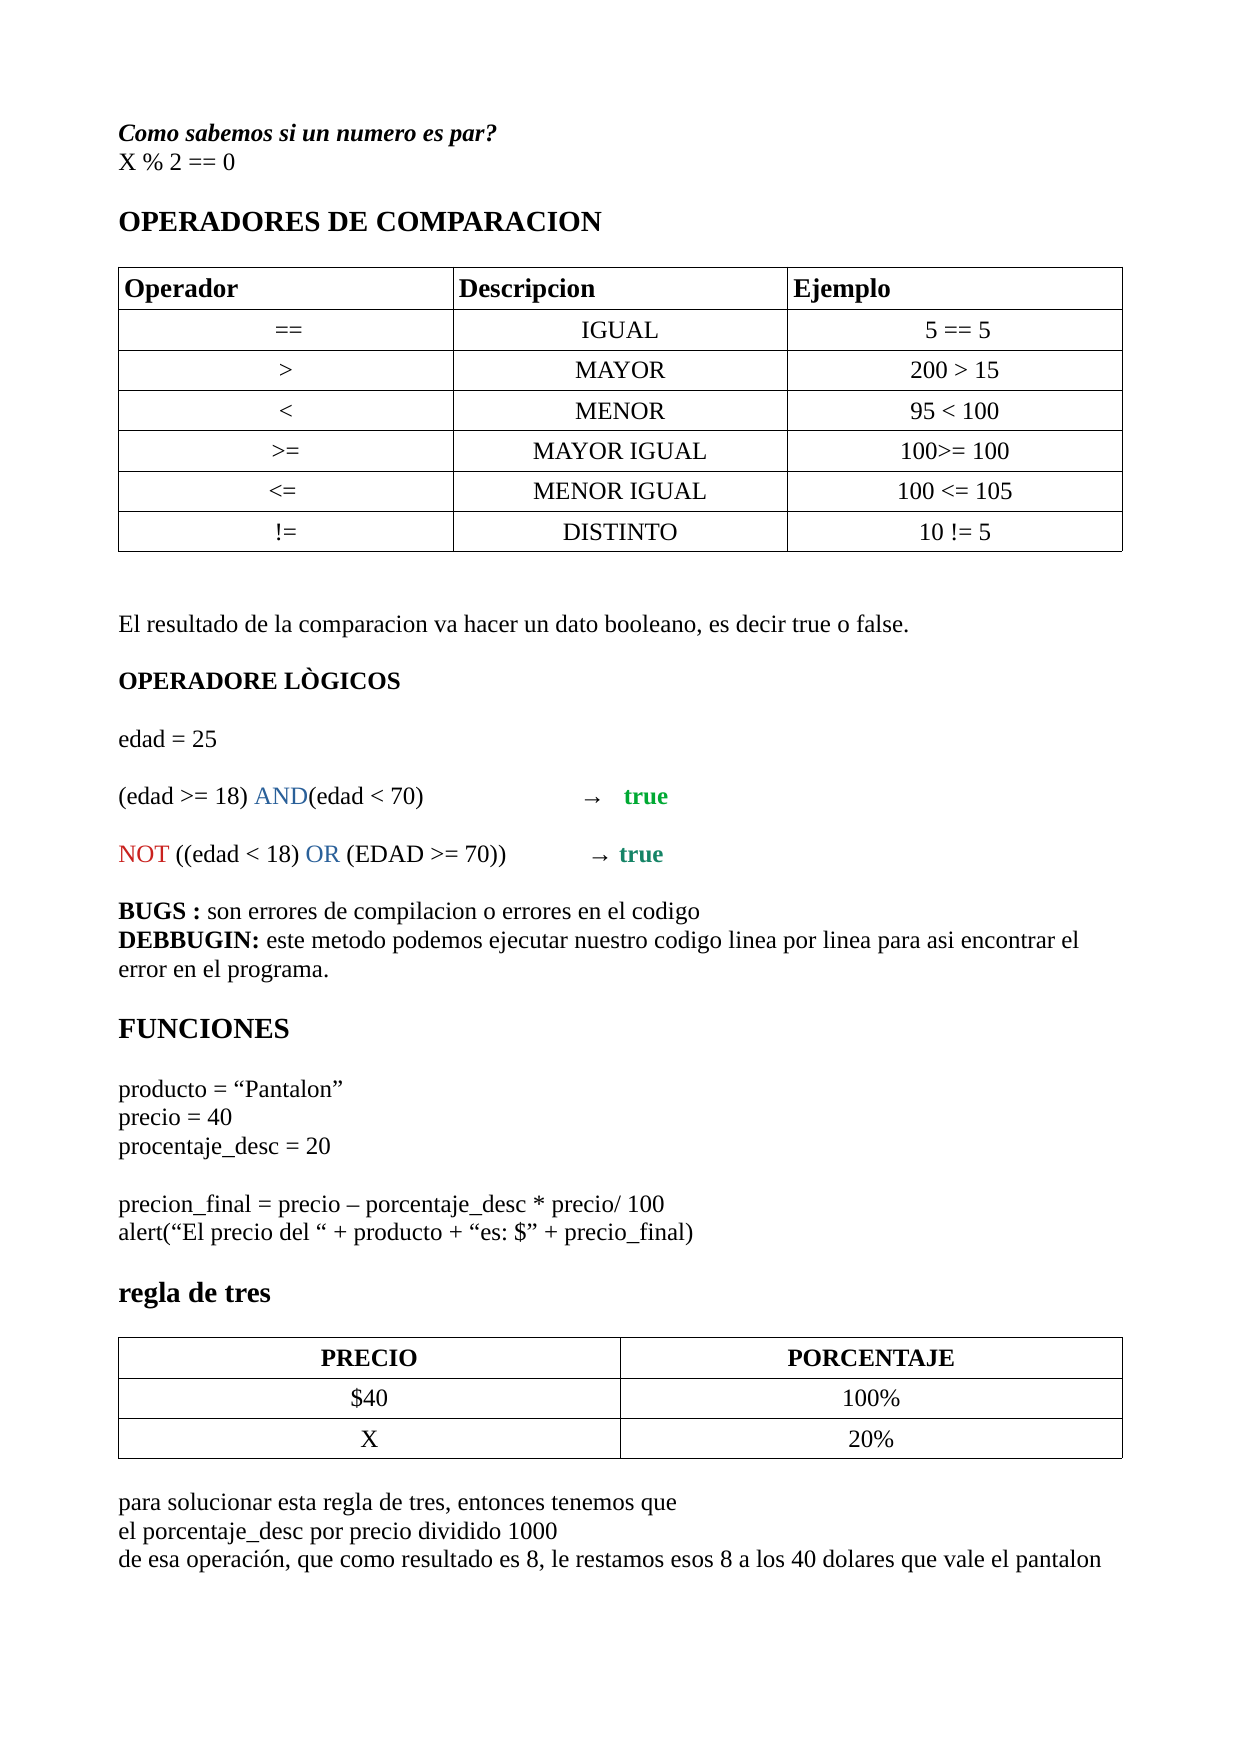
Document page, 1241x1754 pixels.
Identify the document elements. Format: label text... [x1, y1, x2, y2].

table_cell > [119, 351, 453, 390]
table_cell 20% [621, 1419, 1122, 1458]
text alert(“El precio del “ + producto + “es: $” + precio_final) [118, 1217, 1122, 1246]
text de esa operación, que como resultado es 8, le restamos esos 8 a los 40 dolares que vale el pantalon [118, 1544, 1122, 1573]
text procentaje_desc = 20 [118, 1131, 1122, 1160]
text El resultado de la comparacion va hacer un dato booleano, es decir true o false. [118, 609, 1122, 638]
text Como sabemos si un numero es par? [118, 118, 1122, 147]
table_cell 100 <= 105 [788, 472, 1122, 511]
text precion_final = precio – porcentaje_desc * precio/ 100 [118, 1189, 1122, 1217]
table_cell 95 < 100 [788, 391, 1122, 430]
table_cell IGUAL [454, 310, 787, 350]
text producto = “Pantalon” [118, 1074, 1122, 1102]
text OPERADORE LÒGICOS [118, 666, 1122, 695]
text OPERADORES DE COMPARACION [118, 204, 1122, 238]
table_cell 100% [621, 1379, 1122, 1418]
text BUGS : son errores de compilacion o errores en el codigo [118, 896, 1122, 925]
table_cell == [119, 310, 453, 350]
table_cell MAYOR [454, 351, 787, 390]
table_header PORCENTAJE [621, 1338, 1122, 1377]
table_cell 200 > 15 [788, 351, 1122, 390]
table_header Descripcion [454, 268, 787, 309]
table_cell X [119, 1419, 620, 1458]
text regla de tres [118, 1275, 1122, 1308]
text NOT ((edad < 18) OR (EDAD >= 70)) → true [118, 839, 1122, 868]
text precio = 40 [118, 1102, 1122, 1131]
text DEBBUGIN: este metodo podemos ejecutar nuestro codigo linea por linea para asi encontrar el error en el programa. [118, 925, 1122, 983]
table_header Ejemplo [788, 268, 1122, 309]
text edad = 25 [118, 724, 1122, 753]
table_header PRECIO [119, 1338, 620, 1377]
text (edad >= 18) AND(edad < 70) → true [118, 781, 1122, 810]
table_header Operador [119, 268, 453, 309]
text para solucionar esta regla de tres, entonces tenemos que [118, 1487, 1122, 1516]
table_cell 5 == 5 [788, 310, 1122, 350]
table_cell MAYOR IGUAL [454, 431, 787, 471]
table_cell 10 != 5 [788, 512, 1122, 551]
table_cell MENOR IGUAL [454, 472, 787, 511]
text X % 2 == 0 [118, 147, 1122, 176]
table_cell 100>= 100 [788, 431, 1122, 471]
table_cell $40 [119, 1379, 620, 1418]
text FUNCIONES [118, 1011, 1122, 1045]
table_cell MENOR [454, 391, 787, 430]
table_cell <= [119, 472, 453, 511]
table_cell < [119, 391, 453, 430]
table_cell DISTINTO [454, 512, 787, 551]
text el porcentaje_desc por precio dividido 1000 [118, 1516, 1122, 1544]
table_cell != [119, 512, 453, 551]
table_cell >= [119, 431, 453, 471]
